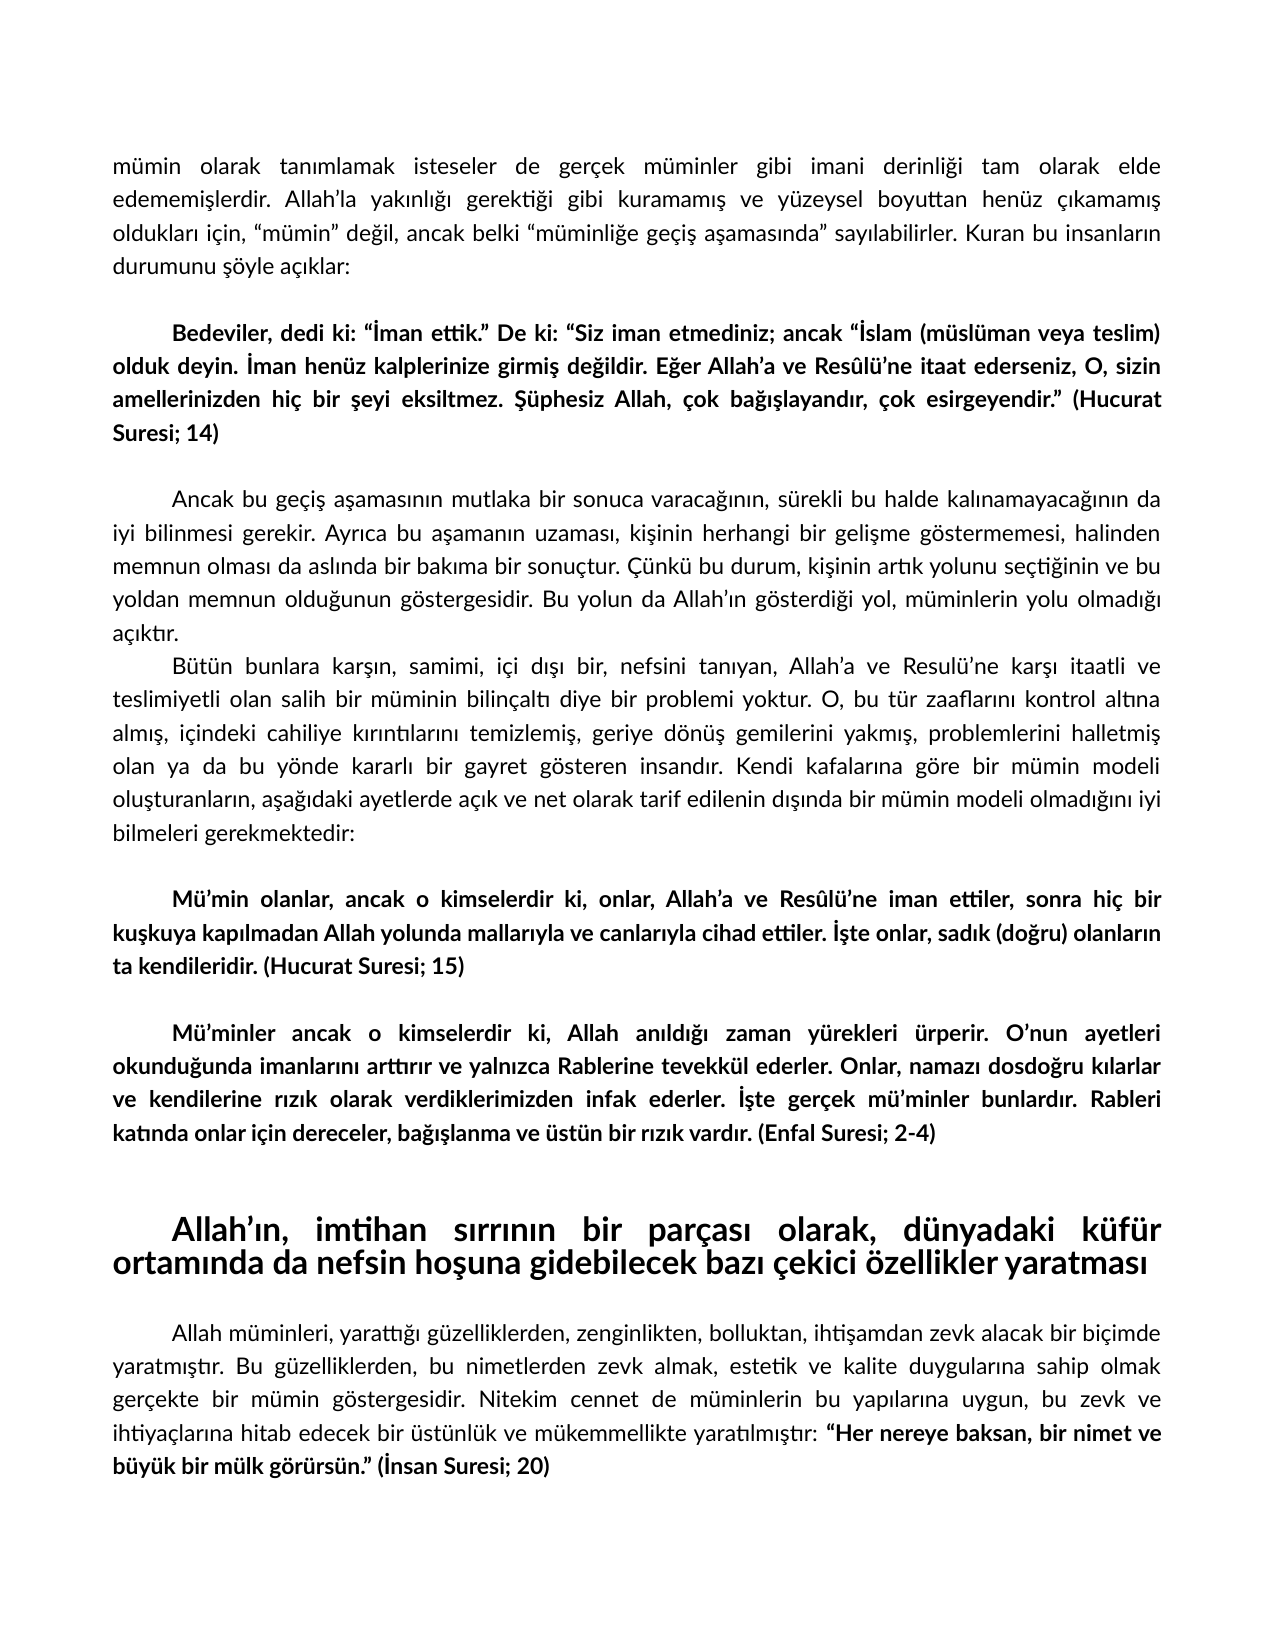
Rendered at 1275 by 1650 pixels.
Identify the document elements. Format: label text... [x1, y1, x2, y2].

text Ancak bu geçiş aşamasının mutlaka bir sonuca varacağının, sürekli bu halde kalınamayacağının da iyi bilinmesi gerekir. Ayrıca bu aşamanın uzaması, kişinin herhangi bir gelişme göstermemesi, halinden memnun olması da aslında bir bakıma bir sonuçtur. Çünkü bu durum, kişinin artık yolunu seçtiğinin ve bu yoldan memnun olduğunun göstergesidir. Bu yolun da Allah’ın gösterdiği yol, müminlerin yolu olmadığı açıktır. [112, 481, 1162, 648]
text Mü’minler ancak o kimselerdir ki, Allah anıldığı zaman yürekleri ürperir. O’nun ayetleri okunduğunda imanlarını arttırır ve yalnızca Rablerine tevekkül ederler. Onlar, namazı dosdoğru kılarlar ve kendilerine rızık olarak verdiklerimizden infak ederler. İşte gerçek mü’minler bunlardır. Rableri katında onlar için dereceler, bağışlanma ve üstün bir rızık vardır. (Enfal Suresi; 2-4) [112, 1014, 1162, 1148]
text Allah müminleri, yarattığı güzelliklerden, zenginlikten, bolluktan, ihtişamdan zevk alacak bir biçimde yaratmıştır. Bu güzelliklerden, bu nimetlerden zevk almak, estetik ve kalite duygularına sahip olmak gerçekte bir mümin göstergesidir. Nitekim cennet de müminlerin bu yapılarına uygun, bu zevk ve ihtiyaçlarına hitab edecek bir üstünlük ve mükemmellikte yaratılmıştır: “Her nereye baksan, bir nimet ve büyük bir mülk görürsün.” (İnsan Suresi; 20) [112, 1314, 1162, 1481]
text Bedeviler, dedi ki: “İman ettik.” De ki: “Siz iman etmediniz; ancak “İslam (müslüman veya teslim) olduk deyin. İman henüz kalplerinize girmiş değildir. Eğer Allah’a ve Resûlü’ne itaat ederseniz, O, sizin amellerinizden hiç bir şeyi eksiltmez. Şüphesiz Allah, çok bağışlayandır, çok esirgeyendir.” (Hucurat Suresi; 14) [112, 314, 1162, 448]
text Bütün bunlara karşın, samimi, içi dışı bir, nefsini tanıyan, Allah’a ve Resulü’ne karşı itaatli ve teslimiyetli olan salih bir müminin bilinçaltı diye bir problemi yoktur. O, bu tür zaaflarını kontrol altına almış, içindeki cahiliye kırıntılarını temizlemiş, geriye dönüş gemilerini yakmış, problemlerini halletmiş olan ya da bu yönde kararlı bir gayret gösteren insandır. Kendi kafalarına göre bir mümin modeli oluşturanların, aşağıdaki ayetlerde açık ve net olarak tarif edilenin dışında bir mümin modeli olmadığını iyi bilmeleri gerekmektedir: [112, 648, 1162, 848]
text Allah’ın, imtihan sırrının bir parçası olarak, dünyadaki küfür ortamında da nefsin hoşuna gidebilecek bazı çekici özellikler yaratması [112, 1214, 1162, 1281]
text mümin olarak tanımlamak isteseler de gerçek müminler gibi imani derinliği tam olarak elde edememişlerdir. Allah’la yakınlığı gerektiği gibi kuramamış ve yüzeysel boyuttan henüz çıkamamış oldukları için, “mümin” değil, ancak belki “müminliğe geçiş aşamasında” sayılabilirler. Kuran bu insanların durumunu şöyle açıklar: [112, 148, 1162, 281]
text Mü’min olanlar, ancak o kimselerdir ki, onlar, Allah’a ve Resûlü’ne iman ettiler, sonra hiç bir kuşkuya kapılmadan Allah yolunda mallarıyla ve canlarıyla cihad ettiler. İşte onlar, sadık (doğru) olanların ta kendileridir. (Hucurat Suresi; 15) [112, 881, 1162, 981]
